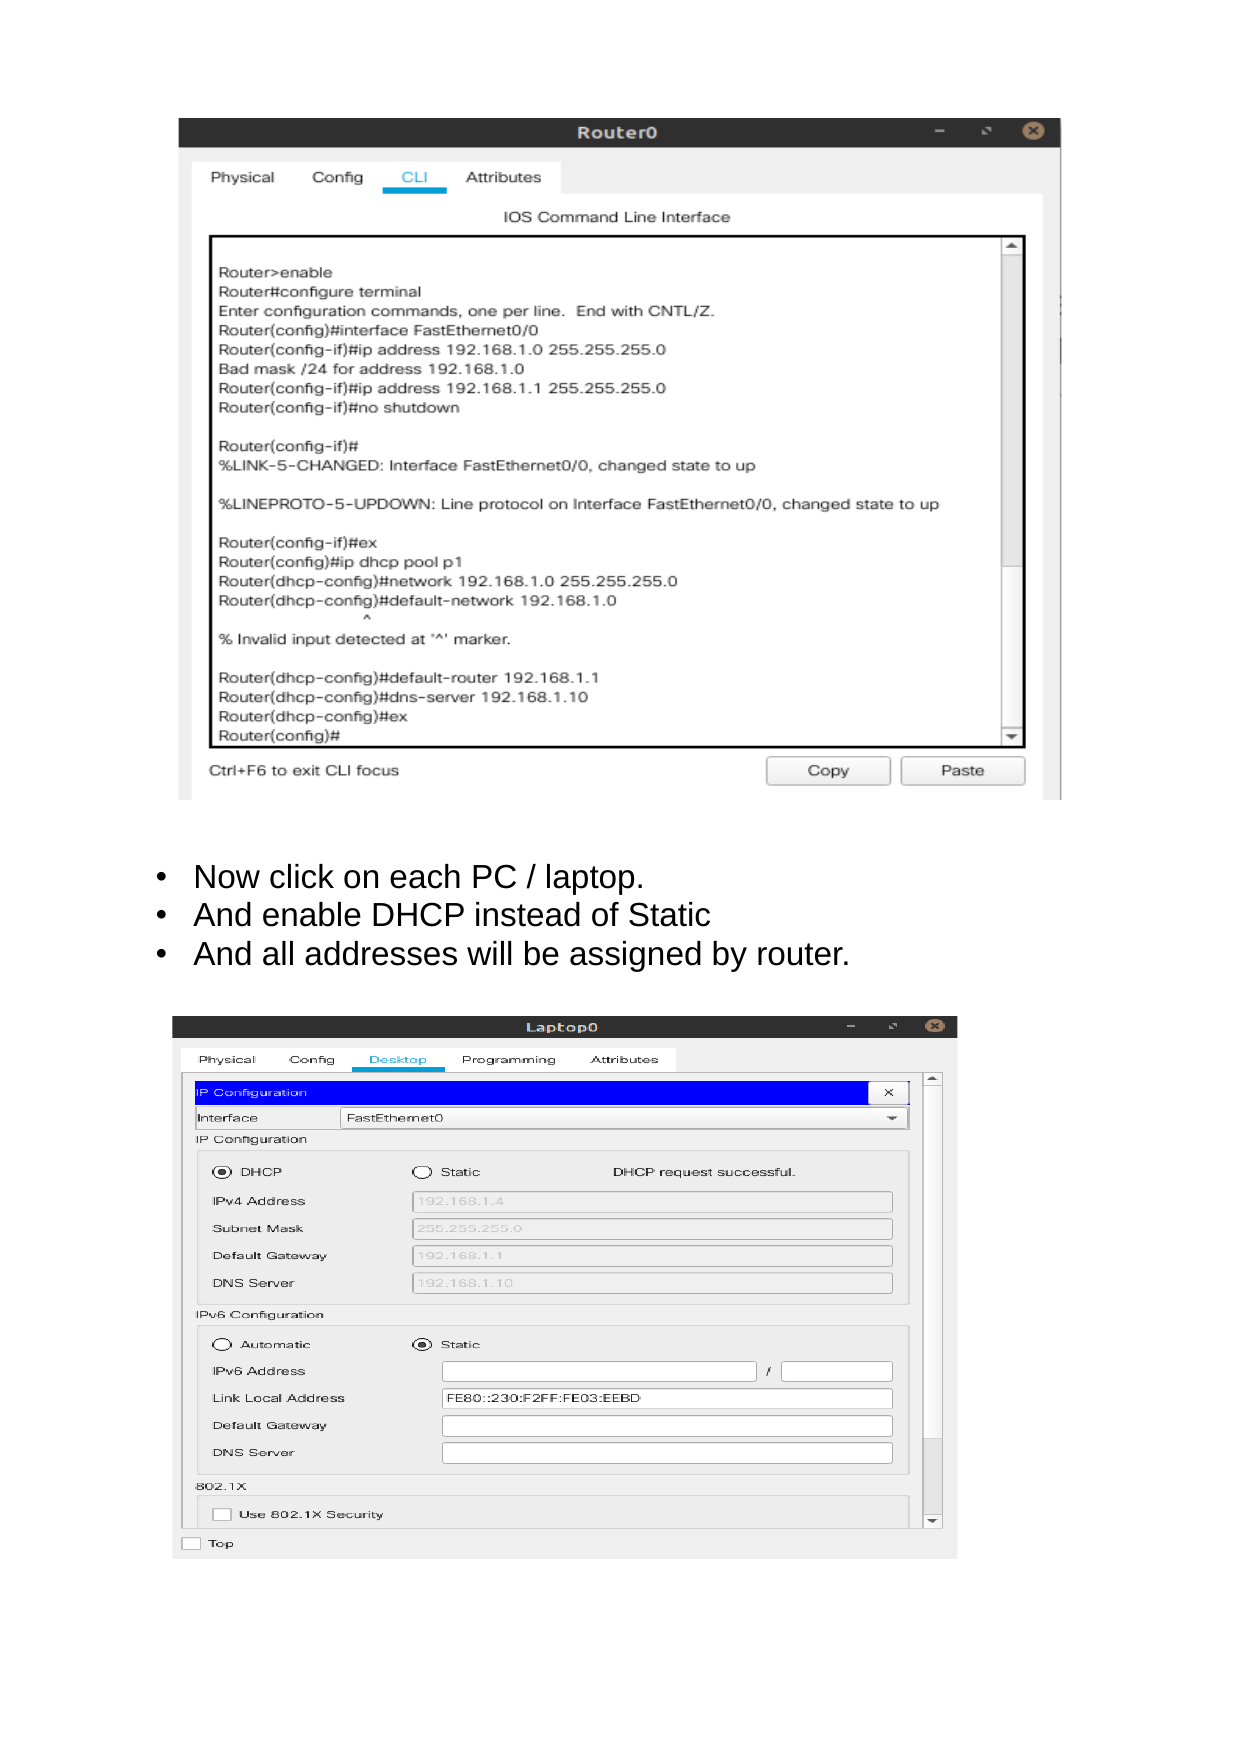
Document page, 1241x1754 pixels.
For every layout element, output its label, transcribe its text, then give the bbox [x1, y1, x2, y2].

list And enable DHCP instead of Static [156, 896, 1122, 934]
list Now click on each PC / laptop. [156, 857, 1122, 896]
picture [172, 1016, 958, 1559]
picture [178, 118, 1062, 800]
list And all addresses will be assigned by router. [156, 934, 1122, 973]
